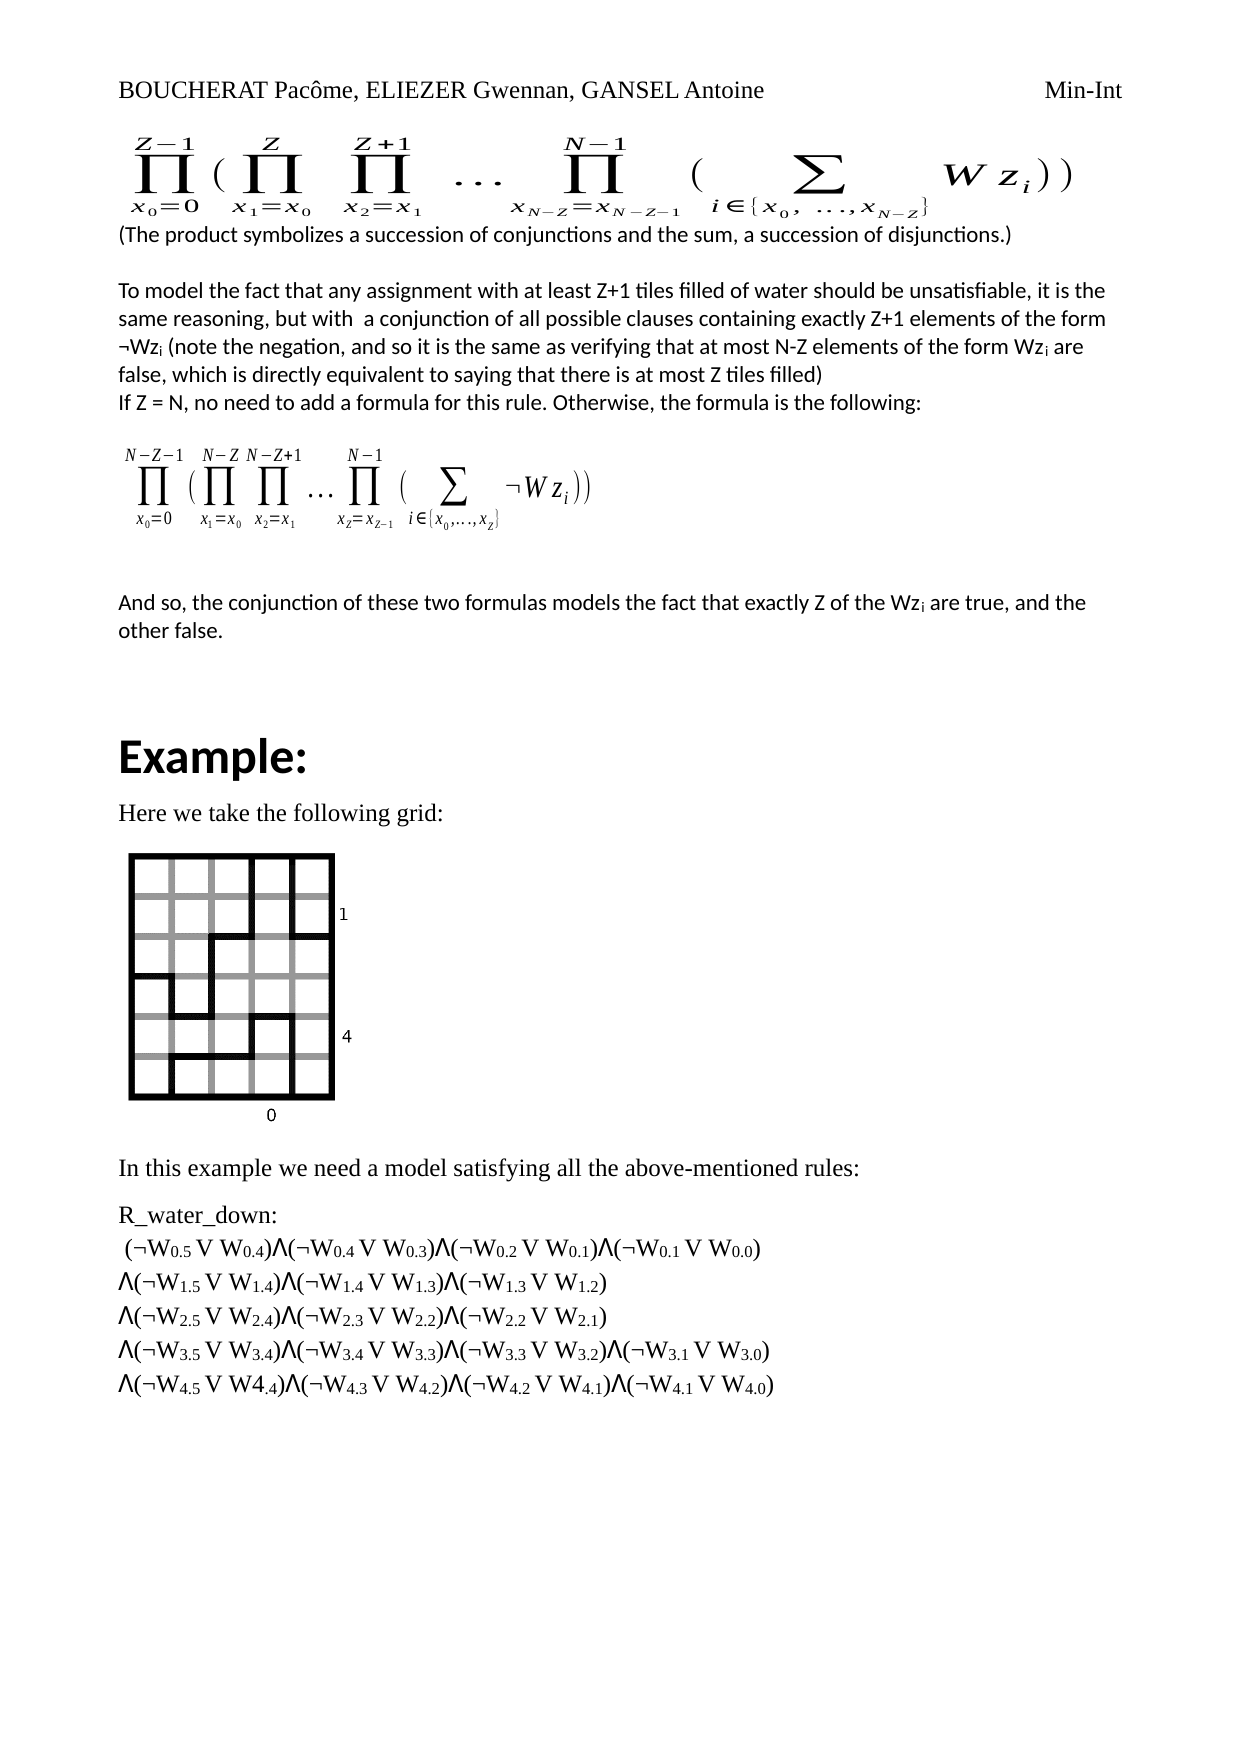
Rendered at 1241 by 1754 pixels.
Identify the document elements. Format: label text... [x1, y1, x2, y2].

text Ʌ(¬W4.5 V W4.4)Ʌ(¬W4.3 V W4.2)Ʌ(¬W4.2 V W4.1)Ʌ(¬W4.1 V W4.0) [118, 1366, 1122, 1399]
picture [118, 846, 369, 1134]
text (¬W0.5 V W0.4)Ʌ(¬W0.4 V W0.3)Ʌ(¬W0.2 V W0.1)Ʌ(¬W0.1 V W0.0) [118, 1229, 1122, 1263]
text (The product symbolizes a succession of conjunctions and the sum, a succession of disjunctions.) [118, 220, 1122, 248]
text R_water_down: [118, 1201, 1122, 1229]
text Ʌ(¬W1.5 V W1.4)Ʌ(¬W1.4 V W1.3)Ʌ(¬W1.3 V W1.2) [118, 1263, 1122, 1297]
text And so, the conjunction of these two formulas models the fact that exactly Z of the Wzi are true, and the other false. [118, 588, 1122, 644]
text Ʌ(¬W3.5 V W3.4)Ʌ(¬W3.4 V W3.3)Ʌ(¬W3.3 V W3.2)Ʌ(¬W3.1 V W3.0) [118, 1331, 1122, 1366]
text Ʌ(¬W2.5 V W2.4)Ʌ(¬W2.3 V W2.2)Ʌ(¬W2.2 V W2.1) [118, 1297, 1122, 1331]
text If Z = N, no need to add a formula for this rule. Otherwise, the formula is the following: [118, 388, 1122, 416]
text Here we take the following grid: [118, 798, 1122, 827]
text In this example we need a model satisfying all the above-mentioned rules: [118, 1153, 1122, 1182]
subtitle Example: [118, 725, 1122, 786]
text To model the fact that any assignment with at least Z+1 tiles filled of water should be unsatisfiable, it is the same reasoning, but with a conjunction of all possible clauses containing exactly Z+1 elements of the form ¬Wzi (note the negation, and so it is the same as verifying that at most N-Z elements of the form Wzi are false, which is directly equivalent to saying that there is at most Z tiles filled) [118, 276, 1122, 388]
